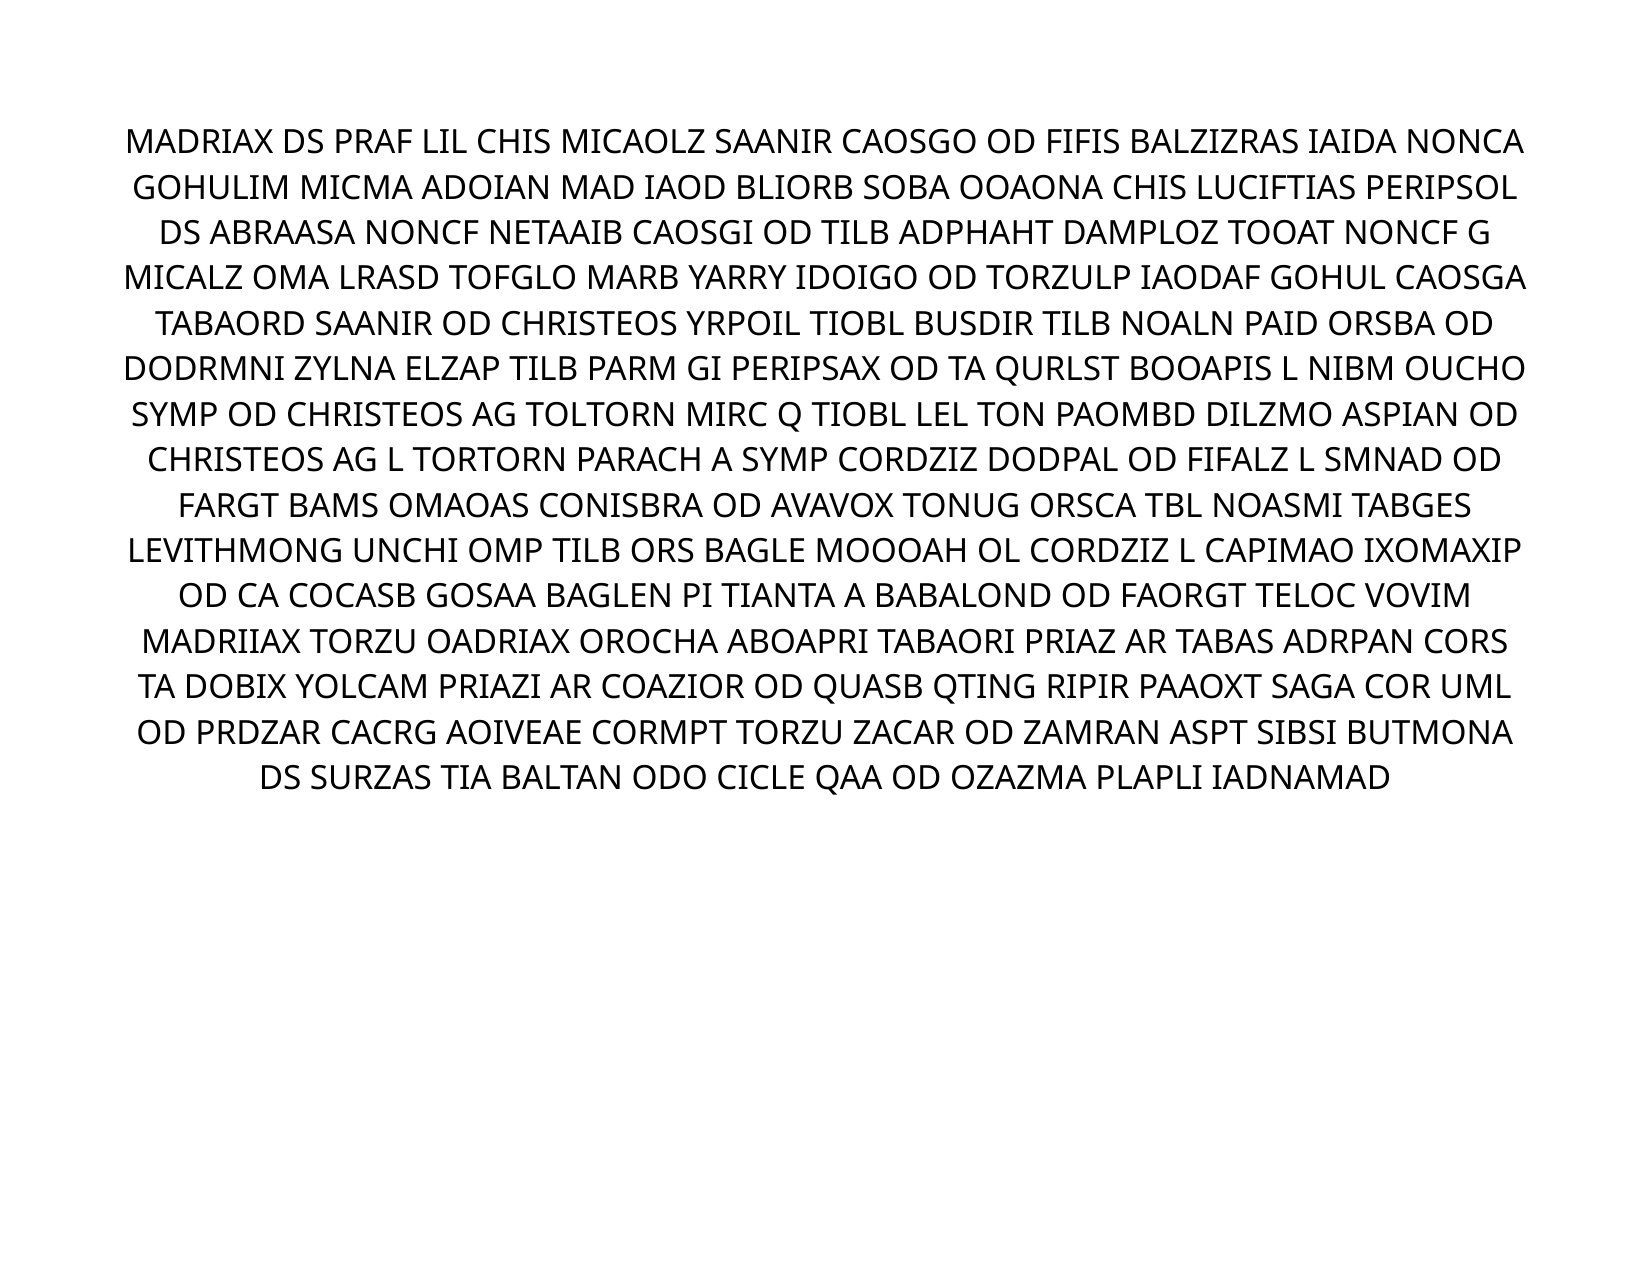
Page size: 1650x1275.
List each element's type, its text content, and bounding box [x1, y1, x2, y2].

text MADRIAX DS PRAF LIL CHIS MICAOLZ SAANIR CAOSGO OD FIFIS BALZIZRAS IAIDA NONCA GOHULIM MICMA ADOIAN MAD IAOD BLIORB SOBA OOAONA CHIS LUCIFTIAS PERIPSOL DS ABRAASA NONCF NETAAIB CAOSGI OD TILB ADPHAHT DAMPLOZ TOOAT NONCF G MICALZ OMA LRASD TOFGLO MARB YARRY IDOIGO OD TORZULP IAODAF GOHUL CAOSGA TABAORD SAANIR OD CHRISTEOS YRPOIL TIOBL BUSDIR TILB NOALN PAID ORSBA OD DODRMNI ZYLNA ELZAP TILB PARM GI PERIPSAX OD TA QURLST BOOAPIS L NIBM OUCHO SYMP OD CHRISTEOS AG TOLTORN MIRC Q TIOBL LEL TON PAOMBD DILZMO ASPIAN OD CHRISTEOS AG L TORTORN PARACH A SYMP CORDZIZ DODPAL OD FIFALZ L SMNAD OD FARGT BAMS OMAOAS CONISBRA OD AVAVOX TONUG ORSCA TBL NOASMI TABGES LEVITHMONG UNCHI OMP TILB ORS BAGLE MOOOAH OL CORDZIZ L CAPIMAO IXOMAXIP OD CA COCASB GOSAA BAGLEN PI TIANTA A BABALOND OD FAORGT TELOC VOVIM MADRIIAX TORZU OADRIAX OROCHA ABOAPRI TABAORI PRIAZ AR TABAS ADRPAN CORS TA DOBIX YOLCAM PRIAZI AR COAZIOR OD QUASB QTING RIPIR PAAOXT SAGA COR UML OD PRDZAR CACRG AOIVEAE CORMPT TORZU ZACAR OD ZAMRAN ASPT SIBSI BUTMONA DS SURZAS TIA BALTAN ODO CICLE QAA OD OZAZMA PLAPLI IADNAMAD [118, 118, 1532, 799]
